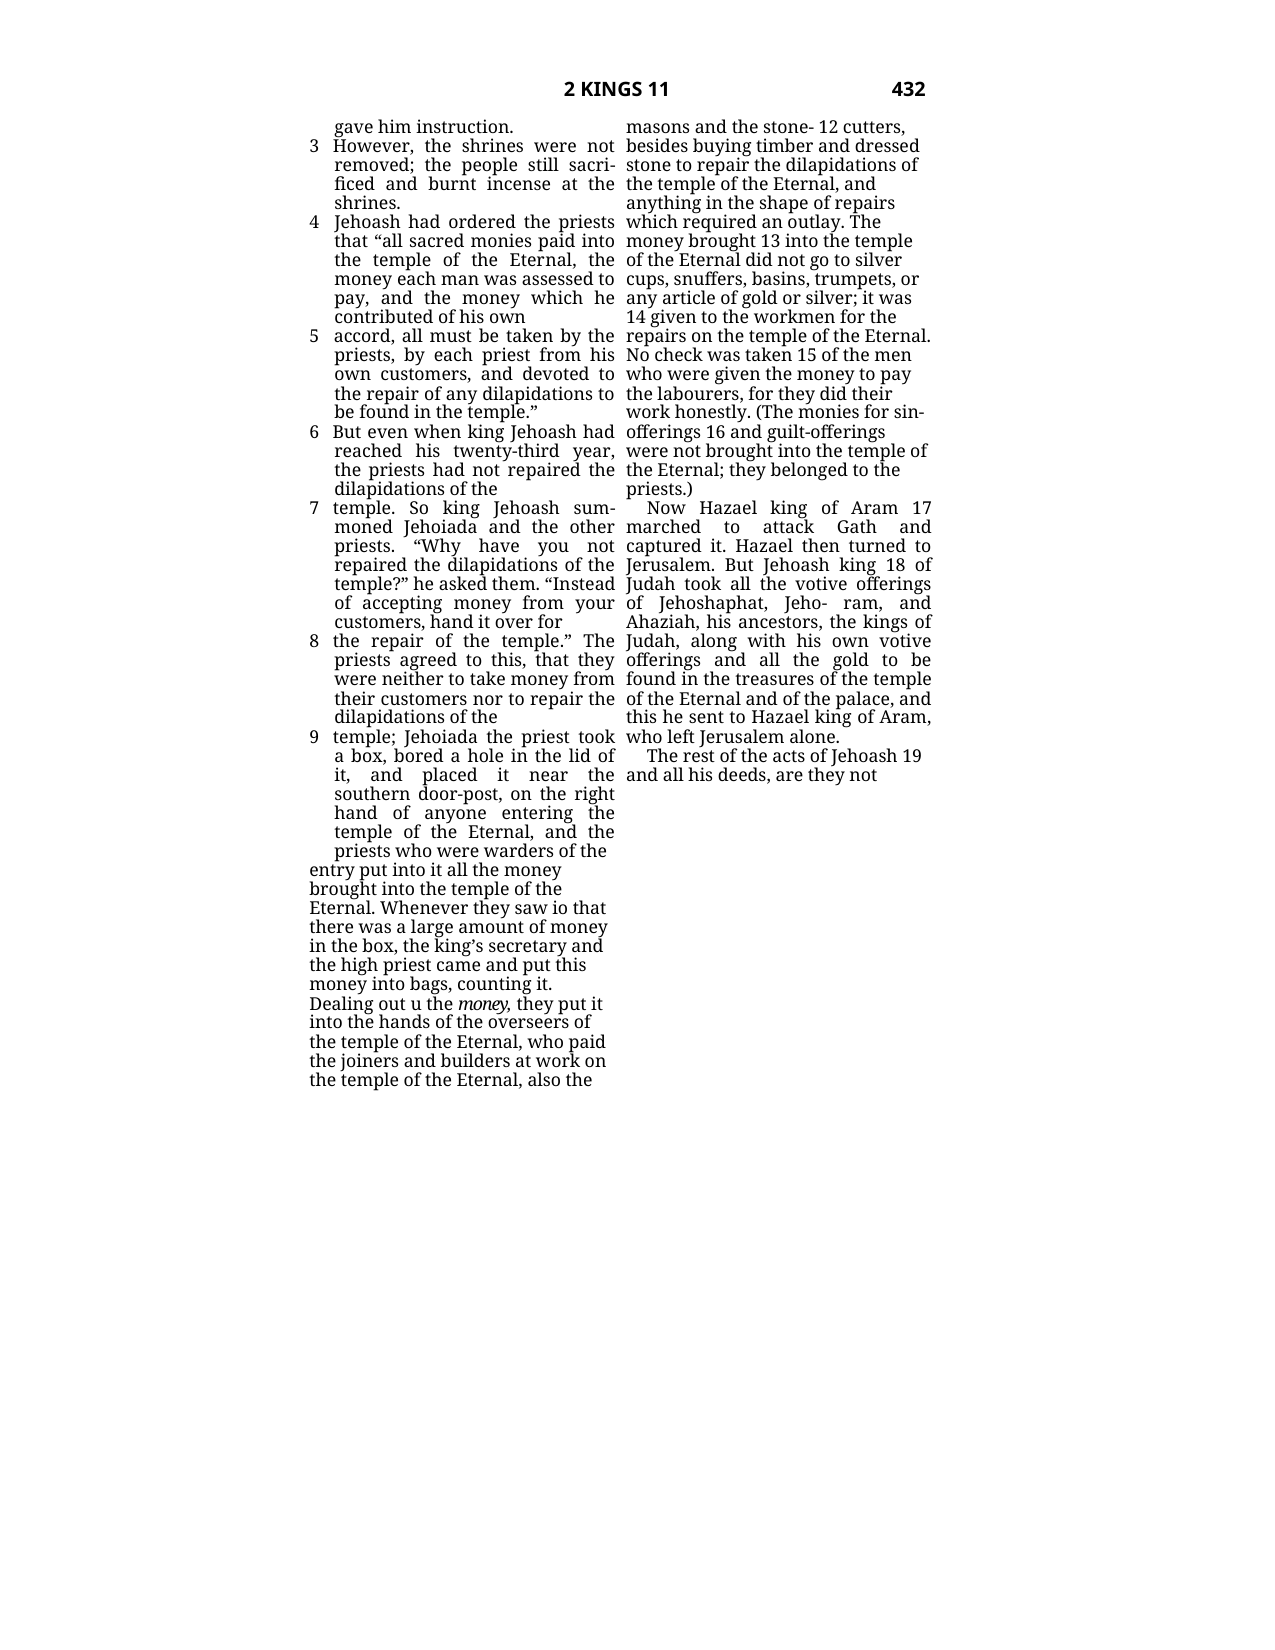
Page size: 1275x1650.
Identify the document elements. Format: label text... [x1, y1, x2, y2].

list Jehoash had ordered the priests that “all sacred monies paid into the temple of the Eter­nal, the money each man was assessed to pay, and the money which he contributed of his own [309, 213, 615, 327]
text entry put into it all the money brought into the temple of the Eternal. Whenever they saw io that there was a large amount of money in the box, the king’s secretary and the high priest came and put this money into bags, counting it. Dealing out u the money, they put it into the hands of the overseers of the temple of the Eternal, who paid the joiners and builders at work on the temple of the Eternal, also the [309, 861, 615, 1090]
list temple; Jehoiada the priest took a box, bored a hole in the lid of it, and placed it near the southern door-post, on the right hand of anyone entering the temple of the Eternal, and the priests who were warders of the [309, 728, 615, 861]
text gave him instruction. [309, 118, 615, 137]
list But even when king Jehoash had reached his twenty-third year, the priests had not re­paired the dilapidations of the [309, 423, 615, 499]
list accord, all must be taken by the priests, by each priest from his own customers, and devoted to the repair of any dilapidations to be found in the temple.” [309, 327, 615, 423]
list the repair of the temple.” The priests agreed to this, that they were neither to take money from their customers nor to re­pair the dilapidations of the [309, 632, 615, 728]
list temple. So king Jehoash sum­moned Jehoiada and the other priests. “Why have you not repaired the dilapidations of the temple?” he asked them. “In­stead of accepting money from your customers, hand it over for [309, 499, 615, 632]
text Now Hazael king of Aram 17 marched to attack Gath and captured it. Hazael then turned to Jerusalem. But Jehoash king 18 of Judah took all the votive offerings of Jehoshaphat, Jeho- ram, and Ahaziah, his ancestors, the kings of Judah, along with his own votive offerings and all the gold to be found in the treasures of the temple of the Eternal and of the palace, and this he sent to Hazael king of Aram, who left Jerusalem alone. [626, 499, 932, 747]
list However, the shrines were not removed; the people still sacri­ficed and burnt incense at the shrines. [309, 137, 615, 213]
text The rest of the acts of Jehoash 19 and all his deeds, are they not [626, 747, 932, 785]
text masons and the stone- 12 cutters, besides buying timber and dressed stone to repair the dilapidations of the temple of the Eternal, and anything in the shape of repairs which required an outlay. The money brought 13 into the temple of the Eternal did not go to silver cups, snuff­ers, basins, trumpets, or any article of gold or silver; it was 14 given to the workmen for the repairs on the temple of the Eternal. No check was taken 15 of the men who were given the money to pay the labourers, for they did their work honestly. (The monies for sin-offerings 16 and guilt-offerings were not brought into the temple of the Eternal; they belonged to the priests.) [626, 118, 932, 499]
